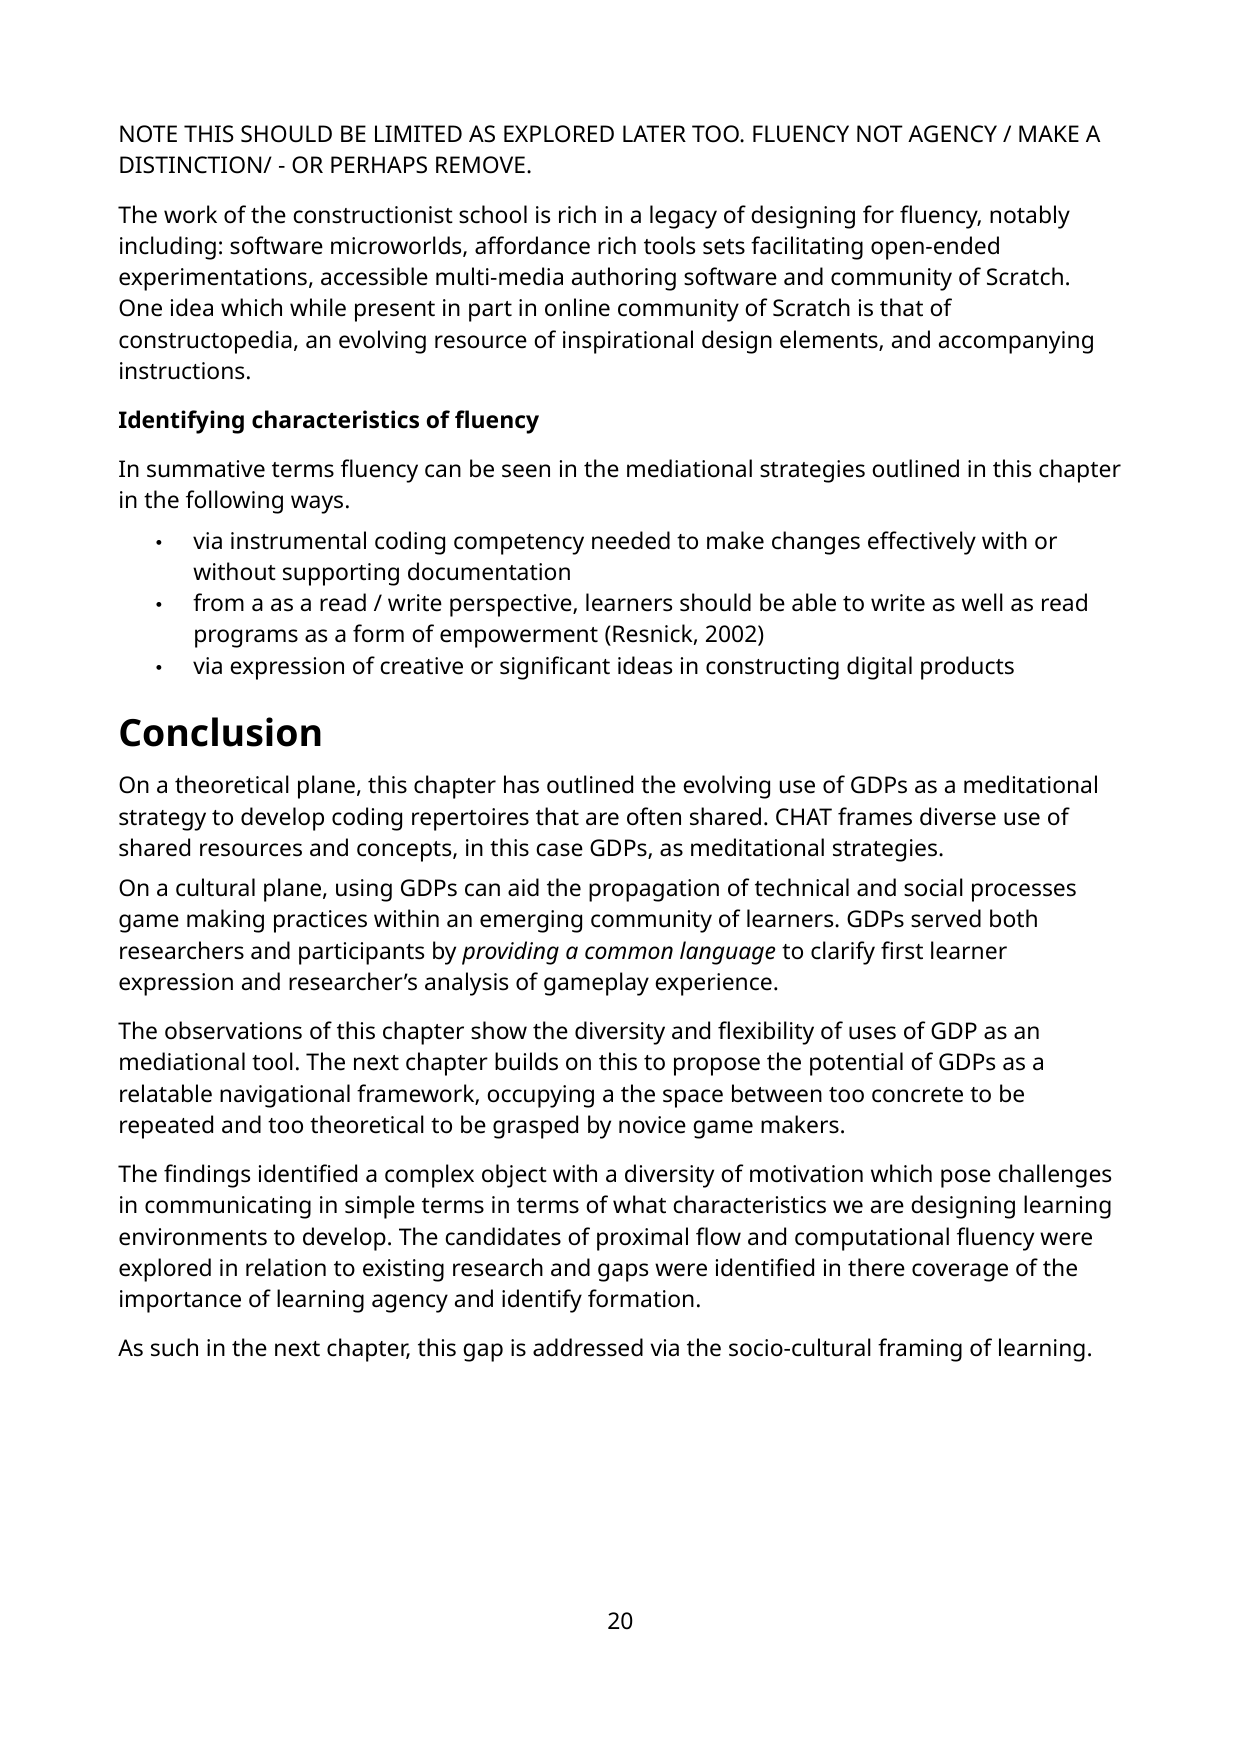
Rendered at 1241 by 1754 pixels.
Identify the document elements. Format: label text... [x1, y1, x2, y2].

list via expression of creative or significant ideas in constructing digital products [156, 649, 1122, 681]
list from a as a read / write perspective, learners should be able to write as well as read programs as a form of empowerment (Resnick, 2002) [156, 587, 1122, 649]
subtitle Conclusion [118, 706, 1122, 757]
text The findings identified a complex object with a diversity of motivation which pose challenges in communicating in simple terms in terms of what characteristics we are designing learning environments to develop. The candidates of proximal flow and computational fluency were explored in relation to existing research and gaps were identified in there coverage of the importance of learning agency and identify formation. [118, 1158, 1122, 1314]
text The observations of this chapter show the diversity and flexibility of uses of GDP as an mediational tool. The next chapter builds on this to propose the potential of GDPs as a relatable navigational framework, occupying a the space between too concrete to be repeated and too theoretical to be grasped by novice game makers. [118, 1015, 1122, 1140]
text As such in the next chapter, this gap is addressed via the socio-cultural framing of learning. [118, 1332, 1122, 1363]
text On a theoretical plane, this chapter has outlined the evolving use of GDPs as a meditational strategy to develop coding repertoires that are often shared. CHAT frames diverse use of shared resources and concepts, in this case GDPs, as meditational strategies. [118, 769, 1122, 863]
text The work of the constructionist school is rich in a legacy of designing for fluency, notably including: software microworlds, affordance rich tools sets facilitating open-ended experimentations, accessible multi-media authoring software and community of Scratch. One idea which while present in part in online community of Scratch is that of constructopedia, an evolving resource of inspirational design elements, and accompanying instructions. [118, 198, 1122, 386]
text In summative terms fluency can be seen in the mediational strategies outlined in this chapter in the following ways. [118, 453, 1122, 516]
text NOTE THIS SHOULD BE LIMITED AS EXPLORED LATER TOO. FLUENCY NOT AGENCY / MAKE A DISTINCTION/ - OR PERHAPS REMOVE. [118, 118, 1122, 181]
list via instrumental coding competency needed to make changes effectively with or without supporting documentation [156, 524, 1122, 587]
text Identifying characteristics of fluency [118, 404, 1122, 435]
text On a cultural plane, using GDPs can aid the propagation of technical and social processes game making practices within an emerging community of learners. GDPs served both researchers and participants by providing a common language to clarify first learner expression and researcher’s analysis of gameplay experience. [118, 872, 1122, 997]
